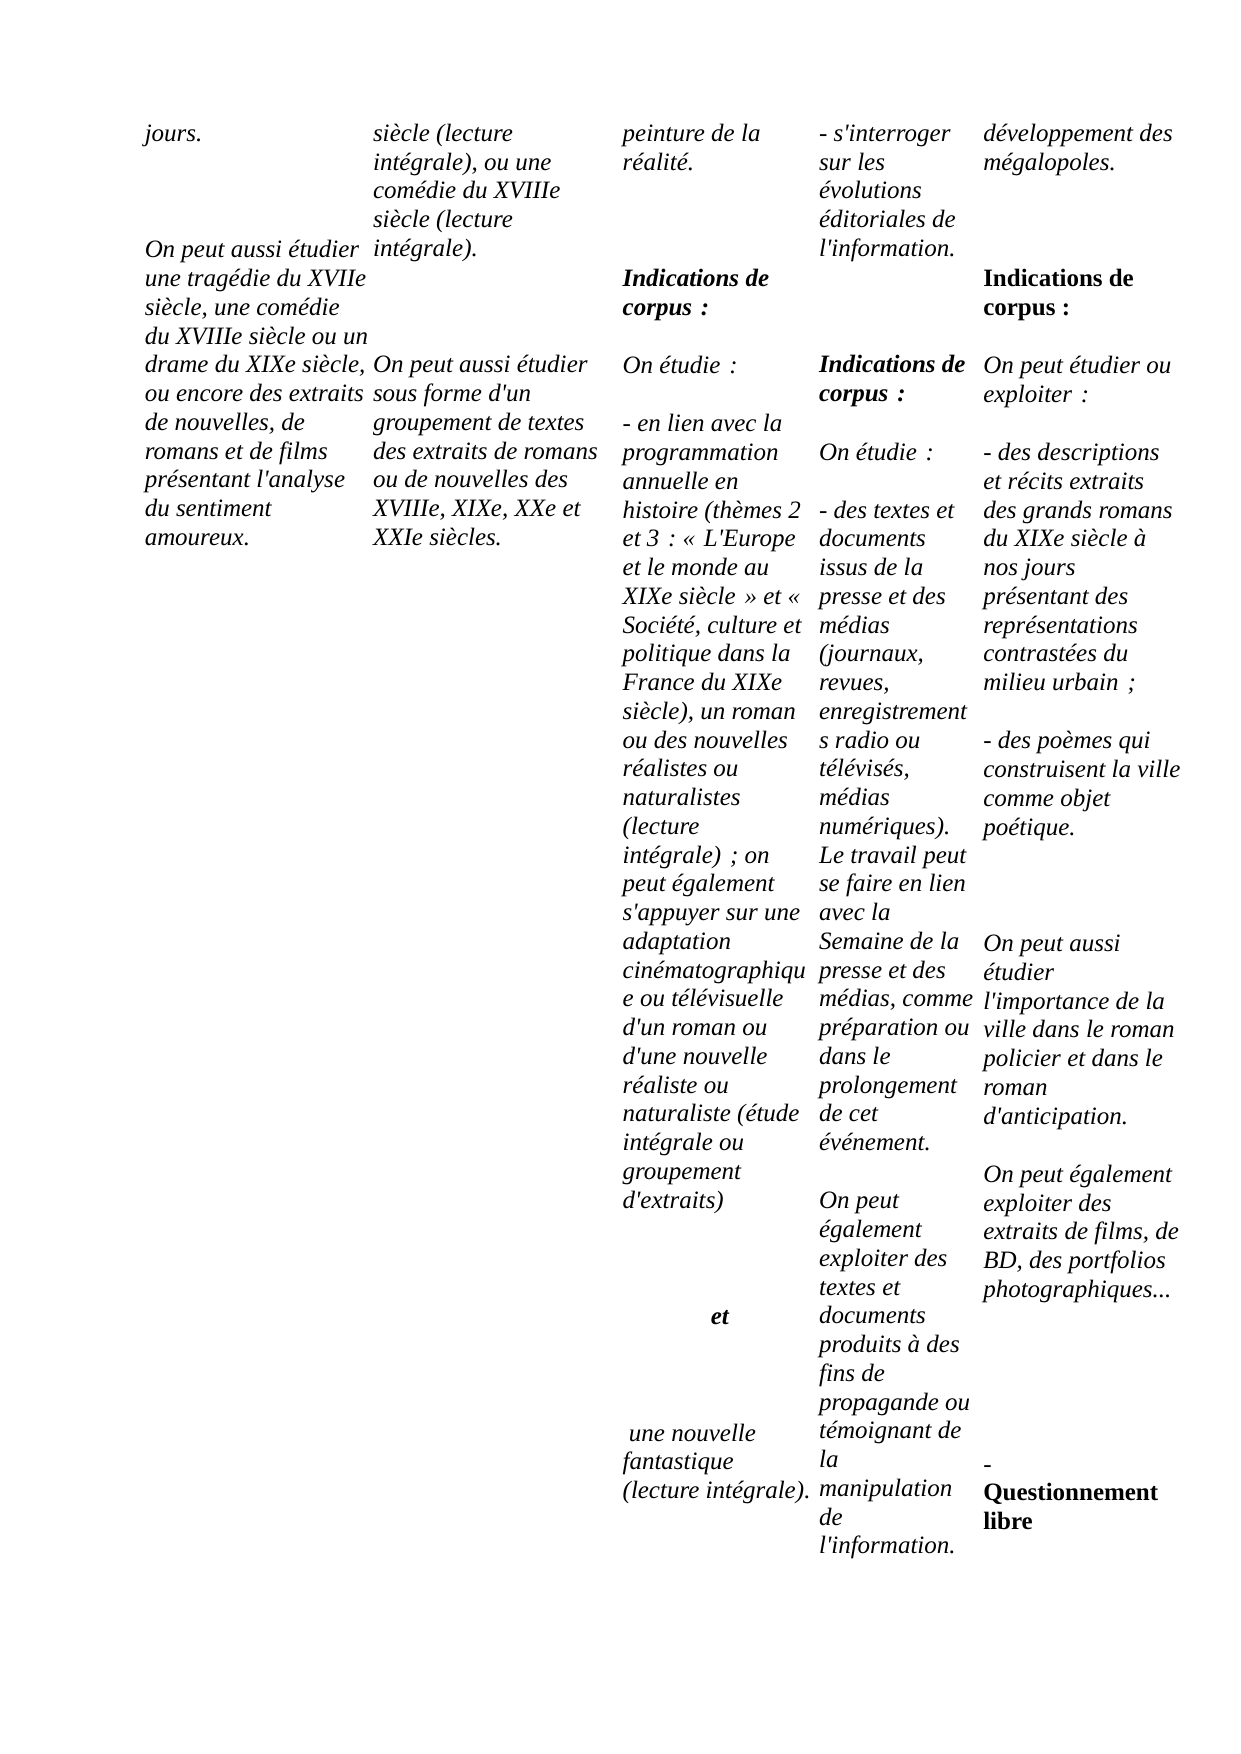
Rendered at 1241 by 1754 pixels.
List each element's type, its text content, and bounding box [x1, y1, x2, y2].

table_cell - s'interroger sur les évolutions éditoriales de l'information. Indications de corpus : On étudie : - des textes et documents issus de la presse et des médias (journaux, revues, enregistrements radio ou télévisés, médias numériques). Le travail peut se faire en lien avec la Semaine de la presse et des médias, comme préparation ou dans le prolongement de cet événement. On peut également exploiter des textes et documents produits à des fins de propagande ou témoignant de la manipulation de l'information. [819, 118, 977, 1589]
table_cell peinture de la réalité. Indications de corpus : On étudie : - en lien avec la programmation annuelle en histoire (thèmes 2 et 3 : « L'Europe et le monde au XIXe siècle » et « Société, culture et politique dans la France du XIXe siècle), un roman ou des nouvelles réalistes ou naturalistes (lecture intégrale) ; on peut également s'appuyer sur une adaptation cinématographique ou télévisuelle d'un roman ou d'une nouvelle réaliste ou naturaliste (étude intégrale ou groupement d'extraits) et une nouvelle fantastique (lecture intégrale). [623, 118, 819, 1589]
table_cell siècle (lecture intégrale), ou une comédie du XVIIIe siècle (lecture intégrale). On peut aussi étudier sous forme d'un groupement de textes des extraits de romans ou de nouvelles des XVIIIe, XIXe, XXe et XXIe siècles. [373, 118, 622, 1589]
table_cell [118, 118, 144, 1589]
table_cell jours. On peut aussi étudier une tragédie du XVIIe siècle, une comédie du XVIIIe siècle ou un drame du XIXe siècle, ou encore des extraits de nouvelles, de romans et de films présentant l'analyse du sentiment amoureux. [145, 118, 373, 1589]
table_cell développement des mégalopoles. Indications de corpus : On peut étudier ou exploiter : - des descriptions et récits extraits des grands romans du XIXe siècle à nos jours présentant des représentations contrastées du milieu urbain ; - des poèmes qui construisent la ville comme objet poétique. On peut aussi étudier l'importance de la ville dans le roman policier et dans le roman d'anticipation. On peut également exploiter des extraits de films, de BD, des portfolios photographiques... - Questionnement libre [983, 118, 1183, 1589]
table_cell [977, 118, 983, 1589]
